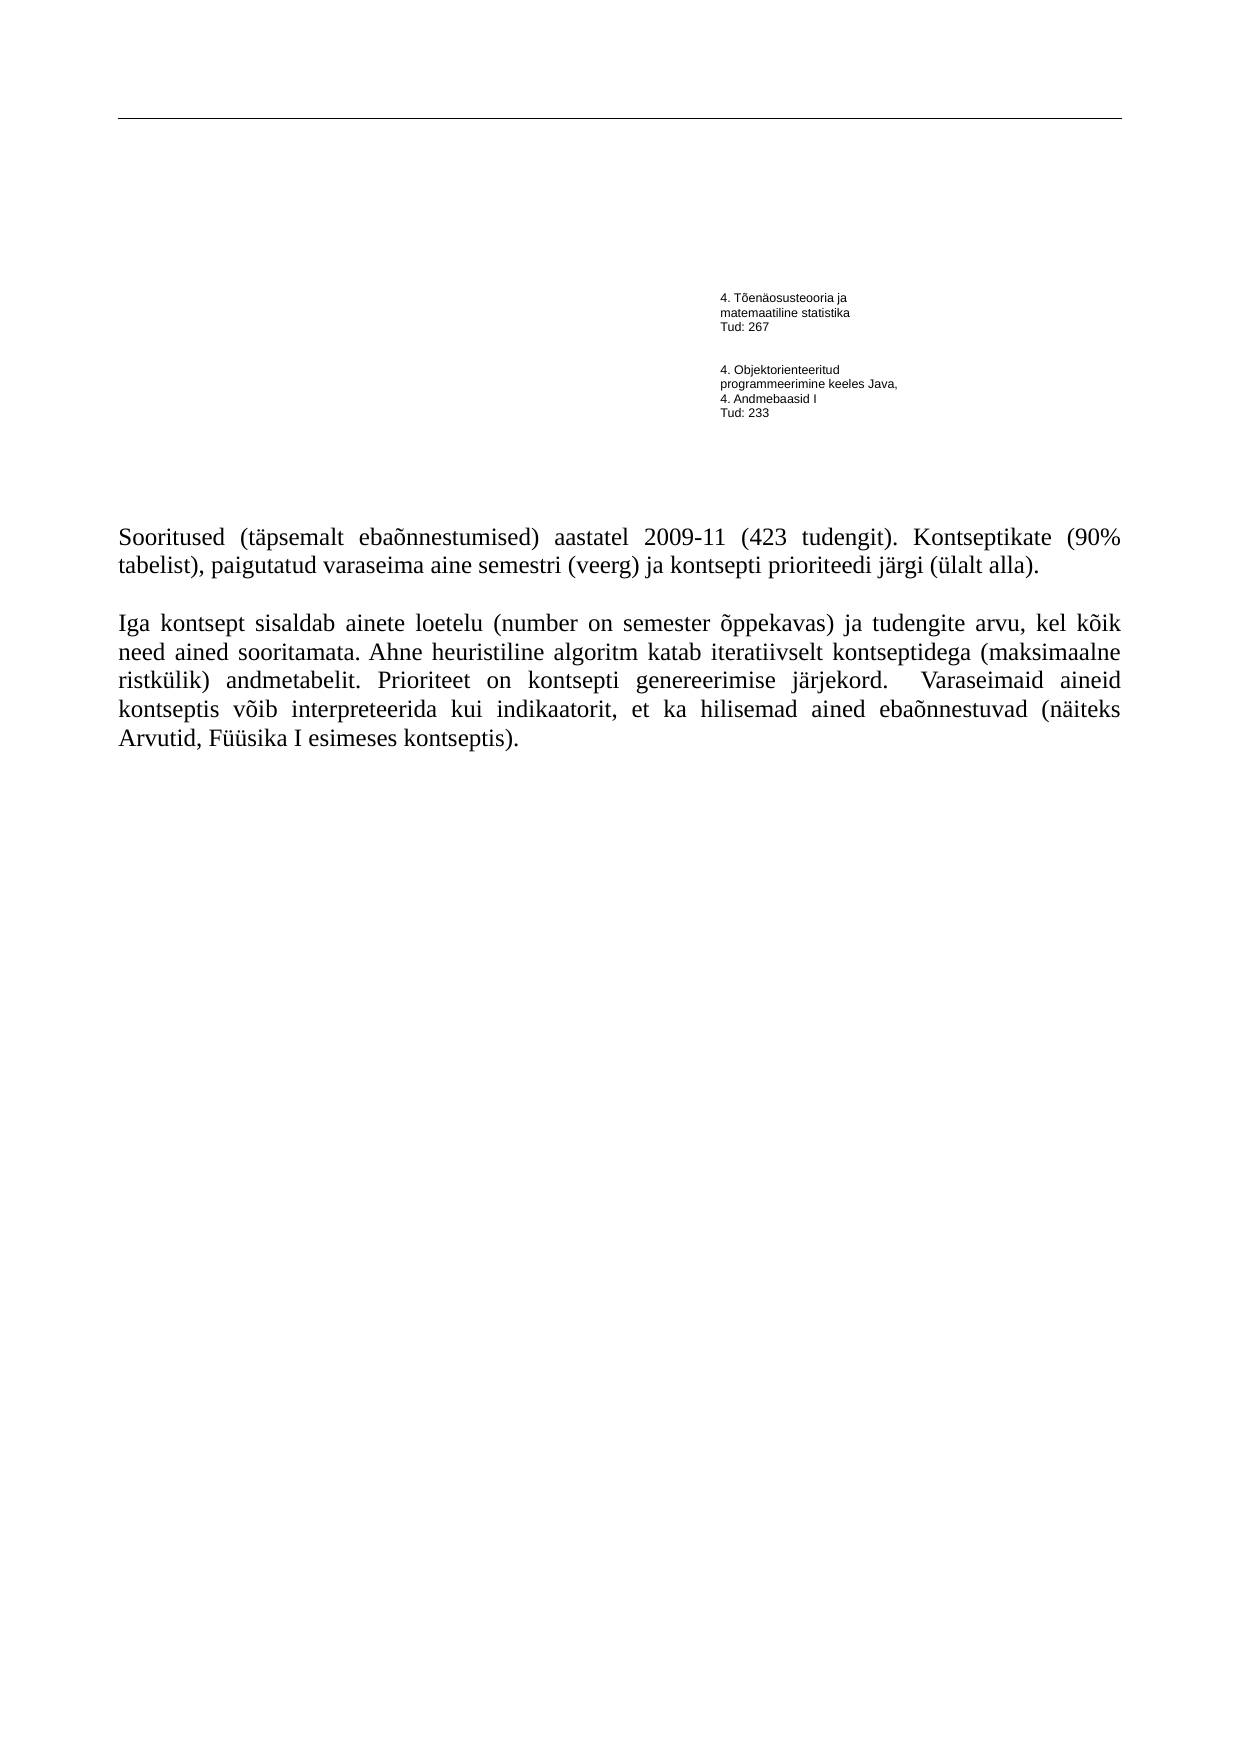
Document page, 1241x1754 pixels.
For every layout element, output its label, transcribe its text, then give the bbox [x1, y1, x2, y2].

text Iga kontsept sisaldab ainete loetelu (number on semester õppekavas) ja tudengite arvu, kel kõik need ained sooritamata. Ahne heuristiline algoritm katab iteratiivselt kontseptidega (maksimaalne ristkülik) andmetabelit. Prioriteet on kontsepti genereerimise järjekord. Varaseimaid aineid kontseptis võib interpreteerida kui indikaatorit, et ka hilisemad ained ebaõnnestuvad (näiteks Arvutid, Füüsika I esimeses kontseptis). [118, 608, 1122, 752]
text Sooritused (täpsemalt ebaõnnestumised) aastatel 2009-11 (423 tudengit). Kontseptikate (90% tabelist), paigutatud varaseima aine semestri (veerg) ja kontsepti prioriteedi järgi (ülalt alla). [118, 522, 1122, 579]
table_cell 4. Tõenäosusteooria ja matemaatiline statistika Tud: 267 4. Objektorienteeritud programmeerimine keeles Java, 4. Andmebaasid I Tud: 233 [720, 119, 921, 493]
table_cell [118, 119, 319, 493]
table_cell [520, 119, 720, 493]
table_cell [921, 119, 1122, 493]
table_cell [319, 119, 520, 493]
